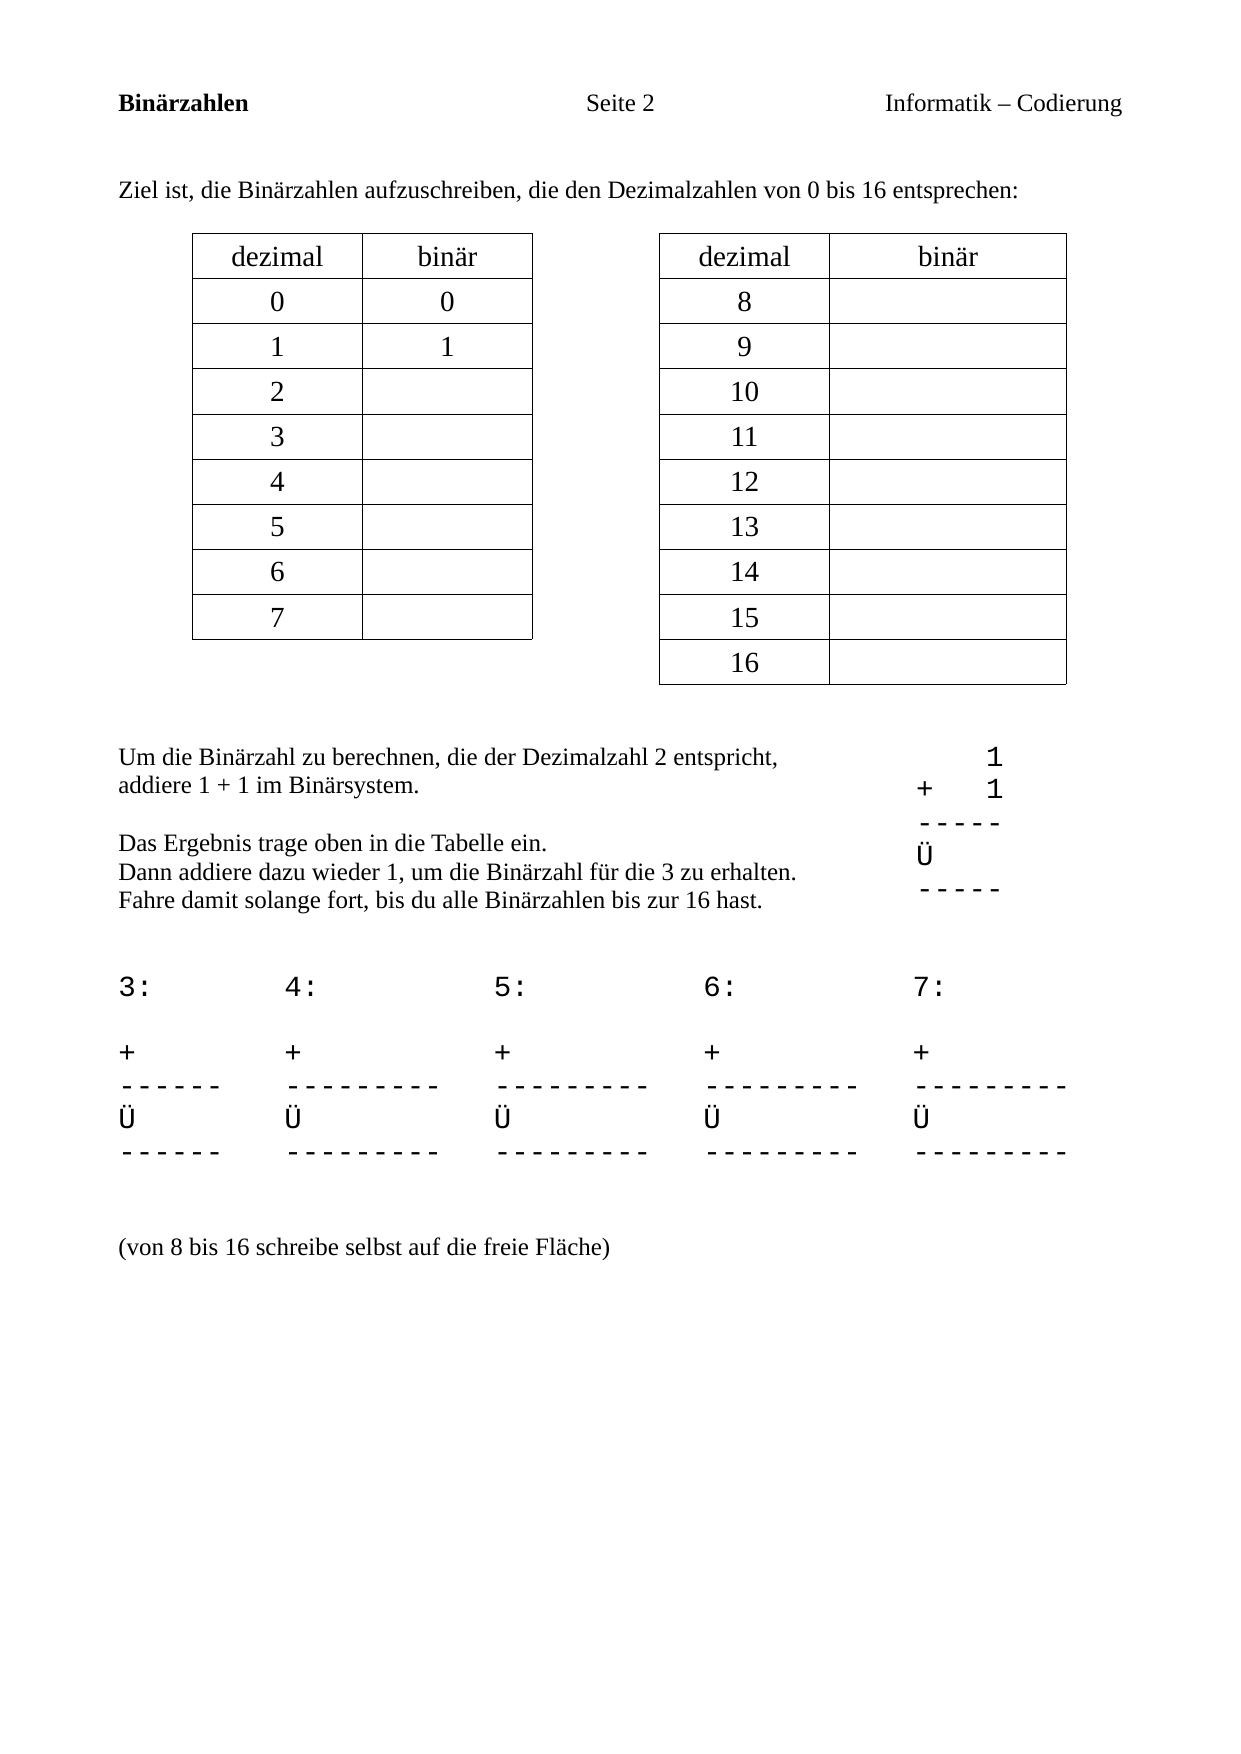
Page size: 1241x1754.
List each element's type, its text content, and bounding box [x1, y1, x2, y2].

table_header 4: + --------- Ü --------- [284, 972, 493, 1203]
table_cell [830, 369, 1066, 413]
table_header Um die Binärzahl zu berechnen, die der Dezimalzahl 2 entspricht, addiere 1 + 1 im Binärsystem. Das Ergebnis trage oben in die Tabelle ein. Dann addiere dazu wieder 1, um die Binärzahl für die 3 zu erhalten. Fahre damit solange fort, bis du alle Binärzahlen bis zur 16 hast. [118, 742, 916, 914]
table_cell [363, 460, 532, 504]
table_cell [830, 460, 1066, 504]
table_cell [363, 595, 532, 639]
table_cell [533, 549, 659, 594]
table_cell 10 [660, 369, 829, 413]
table_header binär [363, 234, 532, 278]
table_cell [533, 278, 659, 323]
table_cell 7 [193, 595, 362, 639]
table_cell [533, 323, 659, 368]
table_cell 1 [193, 324, 362, 368]
table_cell [533, 504, 659, 549]
text (von 8 bis 16 schreibe selbst auf die freie Fläche) [118, 1232, 1122, 1260]
table_header dezimal [193, 234, 362, 278]
table_cell [830, 550, 1066, 594]
table_cell 3 [193, 415, 362, 458]
table_header binär [830, 234, 1066, 278]
table_cell 4 [193, 460, 362, 504]
table_cell 0 [193, 279, 362, 323]
table_header 3: + ------ Ü ------ [118, 972, 284, 1203]
table_cell 16 [660, 640, 829, 684]
table_cell [192, 640, 362, 684]
table_cell [533, 459, 659, 504]
table_cell [363, 369, 532, 413]
table_cell 2 [193, 369, 362, 413]
table_cell [363, 505, 532, 549]
table_cell [362, 640, 532, 684]
table_cell [533, 594, 659, 639]
table_header [533, 233, 659, 278]
table_cell [830, 640, 1066, 684]
table_cell 15 [660, 595, 829, 639]
table_cell [830, 279, 1066, 323]
table_cell 0 [363, 279, 532, 323]
text Ziel ist, die Binärzahlen aufzuschreiben, die den Dezimalzahlen von 0 bis 16 entsprechen: [118, 176, 1122, 204]
table_cell 6 [193, 550, 362, 594]
table_cell [532, 639, 659, 684]
table_cell 14 [660, 550, 829, 594]
table_cell 9 [660, 324, 829, 368]
table_header 6: + --------- Ü --------- [703, 972, 912, 1203]
table_header dezimal [660, 234, 829, 278]
table_cell 13 [660, 505, 829, 549]
table_header 1 + 1 ----- Ü ----- [916, 742, 1122, 914]
table_cell [830, 505, 1066, 549]
table_cell [830, 324, 1066, 368]
table_header 7: + --------- Ü --------- [913, 972, 1122, 1203]
table_cell 11 [660, 415, 829, 458]
table_cell 8 [660, 279, 829, 323]
table_header 5: + --------- Ü --------- [494, 972, 703, 1203]
table_cell [533, 414, 659, 458]
table_cell 12 [660, 460, 829, 504]
table_cell [363, 550, 532, 594]
table_cell [830, 595, 1066, 639]
table_cell [363, 415, 532, 458]
table_cell [830, 415, 1066, 458]
table_cell 5 [193, 505, 362, 549]
table_cell [533, 368, 659, 413]
table_cell 1 [363, 324, 532, 368]
